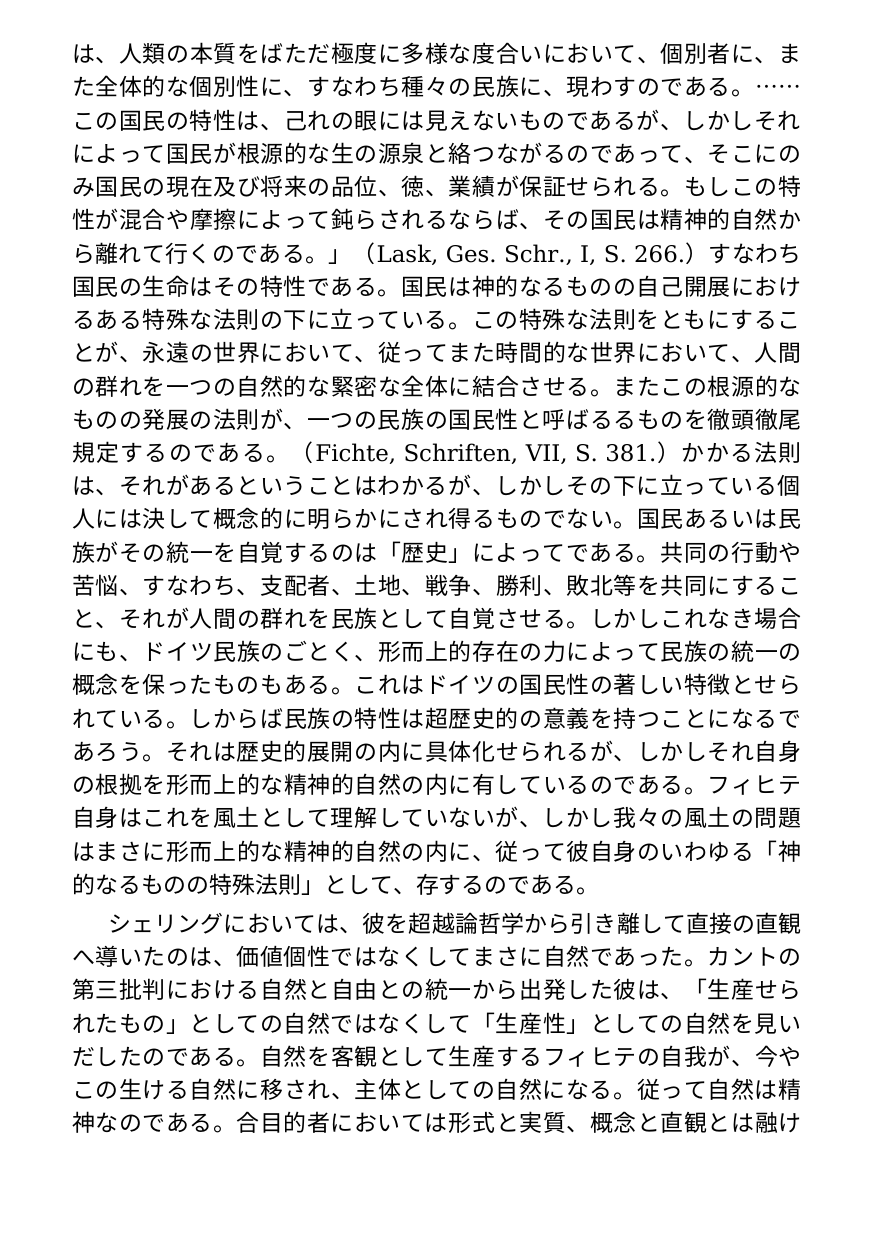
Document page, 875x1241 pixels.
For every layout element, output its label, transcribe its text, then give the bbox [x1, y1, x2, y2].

text シェリングにおいては、彼を超越論哲学から引き離して直接の直観へ導いたのは、価値個性ではなくしてまさに自然であった。カントの第三批判における自然と自由との統一から出発した彼は、「生産せられたもの」としての自然ではなくして「生産性」としての自然を見いだしたのである。自然を客観として生産するフィヒテの自我が、今やこの生ける自然に移され、主体としての自然になる。従って自然は精神なのである。合目的者においては形式と実質、概念と直観とは融け [72, 906, 802, 1138]
text は、人類の本質をばただ極度に多様な度合いにおいて、個別者に、また全体的な個別性に、すなわち種々の民族に、現わすのである。……この国民の特性は、己れの眼には見えないものであるが、しかしそれによって国民が根源的な生の源泉と絡つながるのであって、そこにのみ国民の現在及び将来の品位、徳、業績が保証せられる。もしこの特性が混合や摩擦によって鈍らされるならば、その国民は精神的自然から離れて行くのである。」（Lask, Ges. Schr., I, S. 266.）すなわち国民の生命はその特性である。国民は神的なるものの自己開展におけるある特殊な法則の下に立っている。この特殊な法則をともにすることが、永遠の世界において、従ってまた時間的な世界において、人間の群れを一つの自然的な緊密な全体に結合させる。またこの根源的なものの発展の法則が、一つの民族の国民性と呼ばるるものを徹頭徹尾規定するのである。（Fichte, Schriften, VII, S. 381.）かかる法則は、それがあるということはわかるが、しかしその下に立っている個人には決して概念的に明らかにされ得るものでない。国民あるいは民族がその統一を自覚するのは「歴史」によってである。共同の行動や苦悩、すなわち、支配者、土地、戦争、勝利、敗北等を共同にすること、それが人間の群れを民族として自覚させる。しかしこれなき場合にも、ドイツ民族のごとく、形而上的存在の力によって民族の統一の概念を保ったものもある。これはドイツの国民性の著しい特徴とせられている。しからば民族の特性は超歴史的の意義を持つことになるであろう。それは歴史的展開の内に具体化せられるが、しかしそれ自身の根拠を形而上的な精神的自然の内に有しているのである。フィヒテ自身はこれを風土として理解していないが、しかし我々の風土の問題はまさに形而上的な精神的自然の内に、従って彼自身のいわゆる「神的なるものの特殊法則」として、存するのである。 [72, 36, 802, 900]
